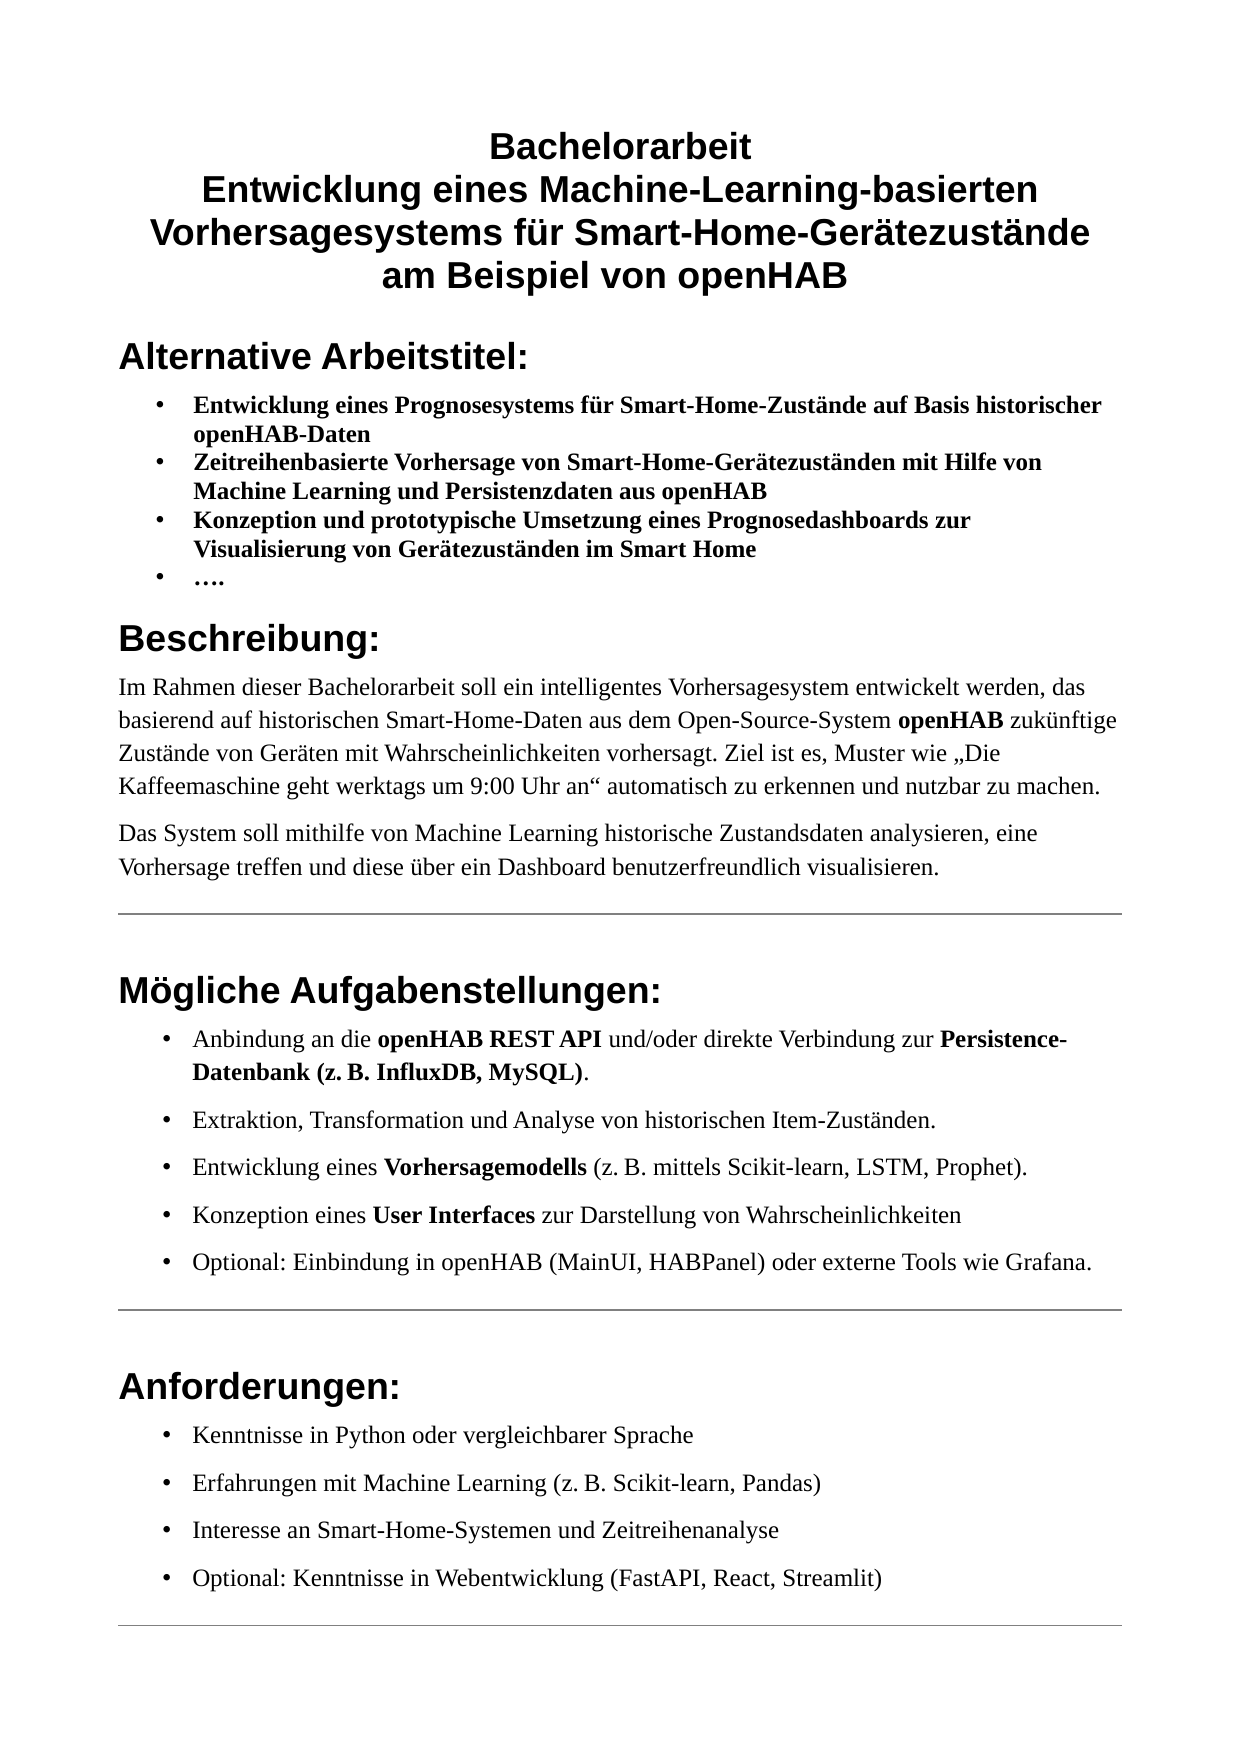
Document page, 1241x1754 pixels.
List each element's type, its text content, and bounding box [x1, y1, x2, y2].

subtitle Alternative Arbeitstitel: [118, 334, 1122, 377]
text Im Rahmen dieser Bachelorarbeit soll ein intelligentes Vorhersagesystem entwickelt werden, das basierend auf historischen Smart-Home-Daten aus dem Open-Source-System openHAB zukünftige Zustände von Geräten mit Wahrscheinlichkeiten vorhersagt. Ziel ist es, Muster wie „Die Kaffeemaschine geht werktags um 9:00 Uhr an“ automatisch zu erkennen und nutzbar zu machen. [118, 672, 1122, 800]
list Erfahrungen mit Machine Learning (z. B. Scikit-learn, Pandas) [162, 1468, 1122, 1496]
list Extraktion, Transformation und Analyse von historischen Item-Zuständen. [162, 1105, 1122, 1133]
list Entwicklung eines Vorhersagemodells (z. B. mittels Scikit-learn, LSTM, Prophet). [162, 1152, 1122, 1181]
subtitle Beschreibung: [118, 616, 1122, 659]
text Das System soll mithilfe von Machine Learning historische Zustandsdaten analysieren, eine Vorhersage treffen und diese über ein Dashboard benutzerfreundlich visualisieren. [118, 818, 1122, 880]
list …. [156, 562, 1122, 591]
list Kenntnisse in Python oder vergleichbarer Sprache [162, 1420, 1122, 1449]
list Konzeption und prototypische Umsetzung eines Prognosedashboards zur Visualisierung von Gerätezuständen im Smart Home [156, 505, 1122, 562]
subtitle Bachelorarbeit Entwicklung eines Machine-Learning-basierten Vorhersagesystems für Smart-Home-Gerätezustände am Beispiel von openHAB [118, 124, 1122, 297]
list Interesse an Smart-Home-Systemen und Zeitreihenanalyse [162, 1515, 1122, 1544]
list Zeitreihenbasierte Vorhersage von Smart-Home-Gerätezuständen mit Hilfe von Machine Learning und Persistenzdaten aus openHAB [156, 447, 1122, 505]
subtitle Anforderungen: [118, 1364, 1122, 1407]
list Konzeption eines User Interfaces zur Darstellung von Wahrscheinlichkeiten [162, 1200, 1122, 1229]
subtitle Mögliche Aufgabenstellungen: [118, 968, 1122, 1012]
list Optional: Kenntnisse in Webentwicklung (FastAPI, React, Streamlit) [162, 1563, 1122, 1592]
list Entwicklung eines Prognosesystems für Smart-Home-Zustände auf Basis historischer openHAB-Daten [156, 390, 1122, 447]
list Anbindung an die openHAB REST API und/oder direkte Verbindung zur Persistence-Datenbank (z. B. InfluxDB, MySQL). [162, 1024, 1122, 1086]
list Optional: Einbindung in openHAB (MainUI, HABPanel) oder externe Tools wie Grafana. [162, 1247, 1122, 1276]
